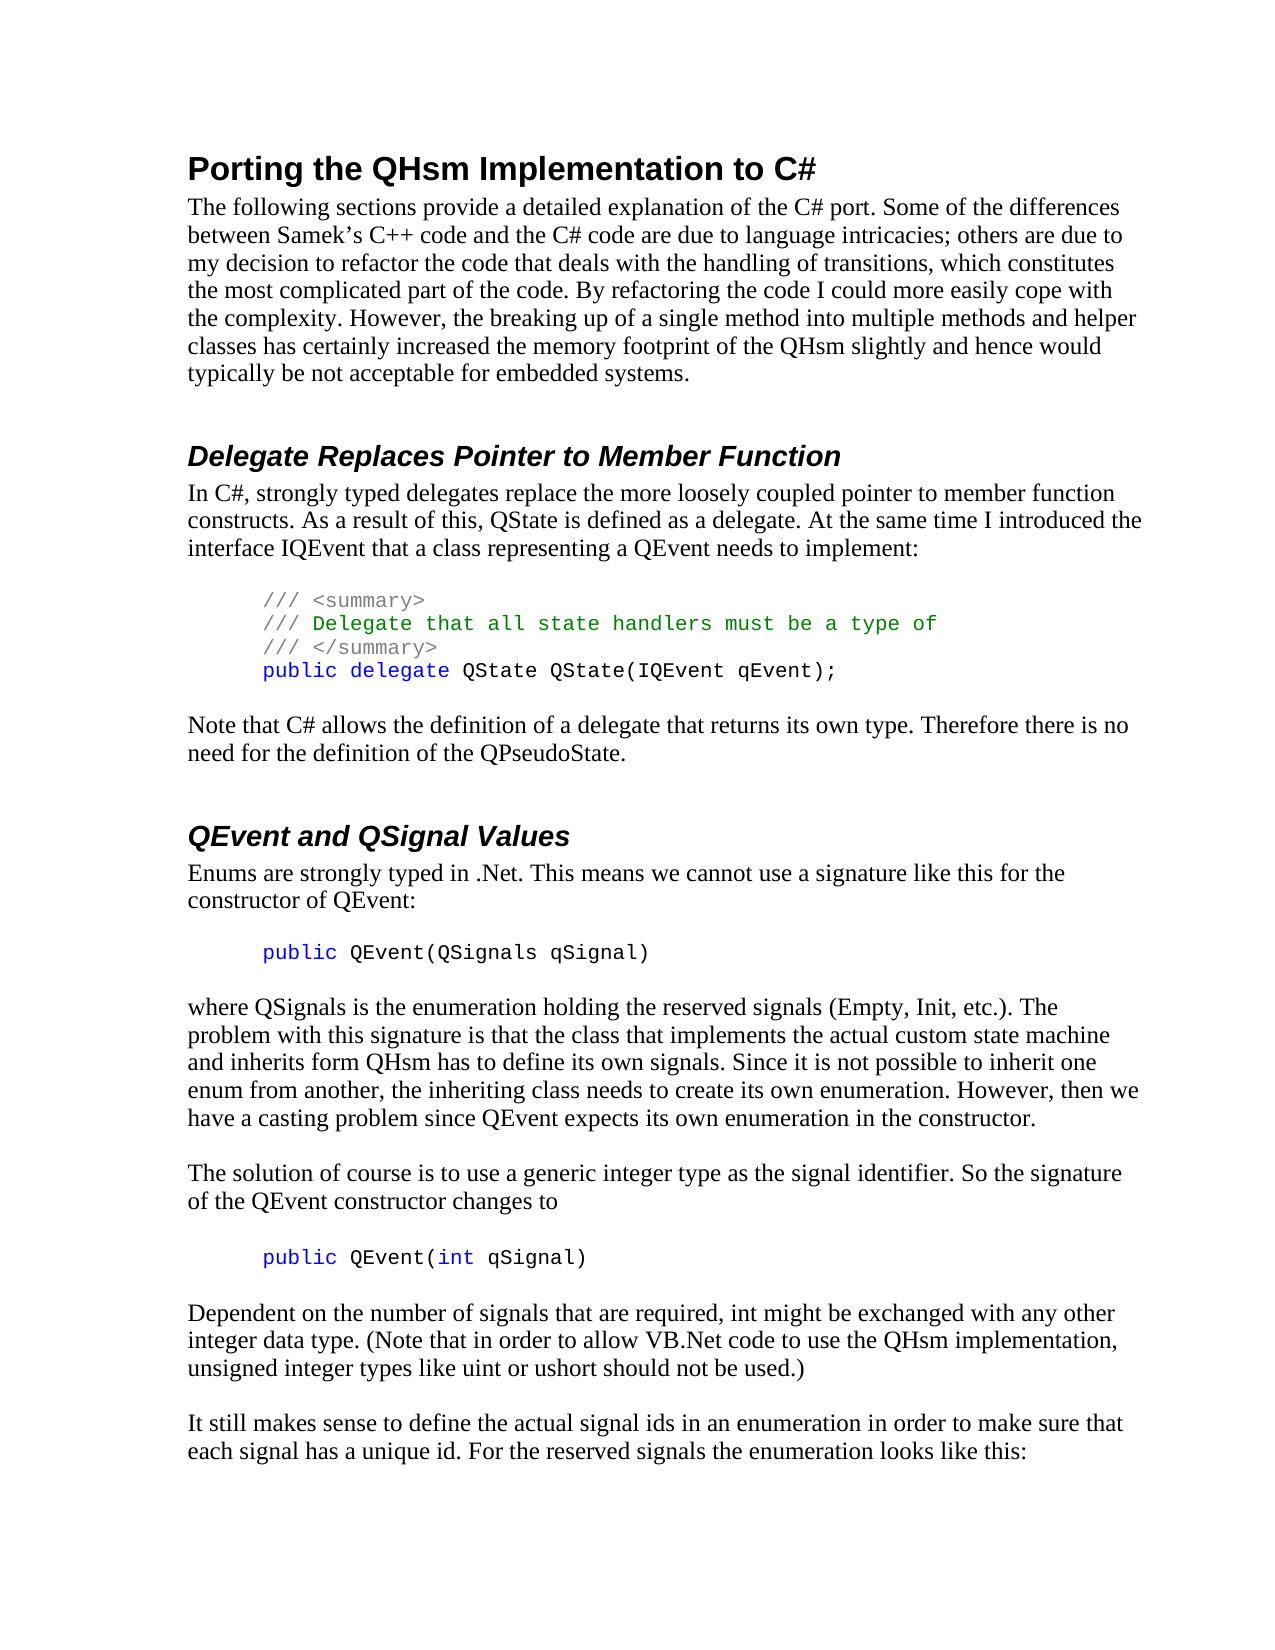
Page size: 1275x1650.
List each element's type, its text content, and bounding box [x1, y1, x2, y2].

text /// Delegate that all state handlers must be a type of [187, 613, 1144, 637]
subtitle QEvent and QSignal Values [187, 820, 1144, 852]
subtitle Delegate Replaces Pointer to Member Function [187, 440, 1144, 473]
text The solution of course is to use a generic integer type as the signal identifier. So the signature of the QEvent constructor changes to [187, 1159, 1144, 1215]
text public QEvent(int qSignal) [187, 1242, 1144, 1271]
text where QSignals is the enumeration holding the reserved signals (Empty, Init, etc.). The problem with this signature is that the class that implements the actual custom state machine and inherits form QHsm has to define its own signals. Since it is not possible to inherit one enum from another, the inheriting class needs to create its own enumeration. However, then we have a casting problem since QEvent expects its own enumeration in the constructor. [187, 993, 1144, 1132]
text /// </summary> [187, 637, 1144, 660]
text public QEvent(QSignals qSignal) [187, 942, 1144, 965]
text The following sections provide a detailed explanation of the C# port. Some of the differences between Samek’s C++ code and the C# code are due to language intricacies; others are due to my decision to refactor the code that deals with the handling of transitions, which constitutes the most complicated part of the code. By refactoring the code I could more easily cope with the complexity. However, the breaking up of a single method into multiple methods and helper classes has certainly increased the memory footprint of the QHsm slightly and hence would typically be not acceptable for embedded systems. [187, 193, 1144, 387]
text /// <summary> [187, 590, 1144, 613]
text Dependent on the number of signals that are required, int might be exchanged with any other integer data type. (Note that in order to allow VB.Net code to use the QHsm implementation, unsigned integer types like uint or ushort should not be used.) [187, 1299, 1144, 1382]
text It still makes sense to define the actual signal ids in an enumeration in order to make sure that each signal has a unique id. For the reserved signals the enumeration looks like this: [187, 1409, 1144, 1465]
text In C#, strongly typed delegates replace the more loosely coupled pointer to member function constructs. As a result of this, QState is defined as a delegate. At the same time I introduced the interface IQEvent that a class representing a QEvent needs to implement: [187, 479, 1144, 562]
text public delegate QState QState(IQEvent qEvent); [187, 660, 1144, 684]
text Note that C# allows the definition of a delegate that returns its own type. Therefore there is no need for the definition of the QPseudoState. [187, 712, 1144, 767]
subtitle Porting the QHsm Implementation to C# [187, 150, 1144, 187]
text Enums are strongly typed in .Net. This means we cannot use a signature like this for the constructor of QEvent: [187, 859, 1144, 914]
